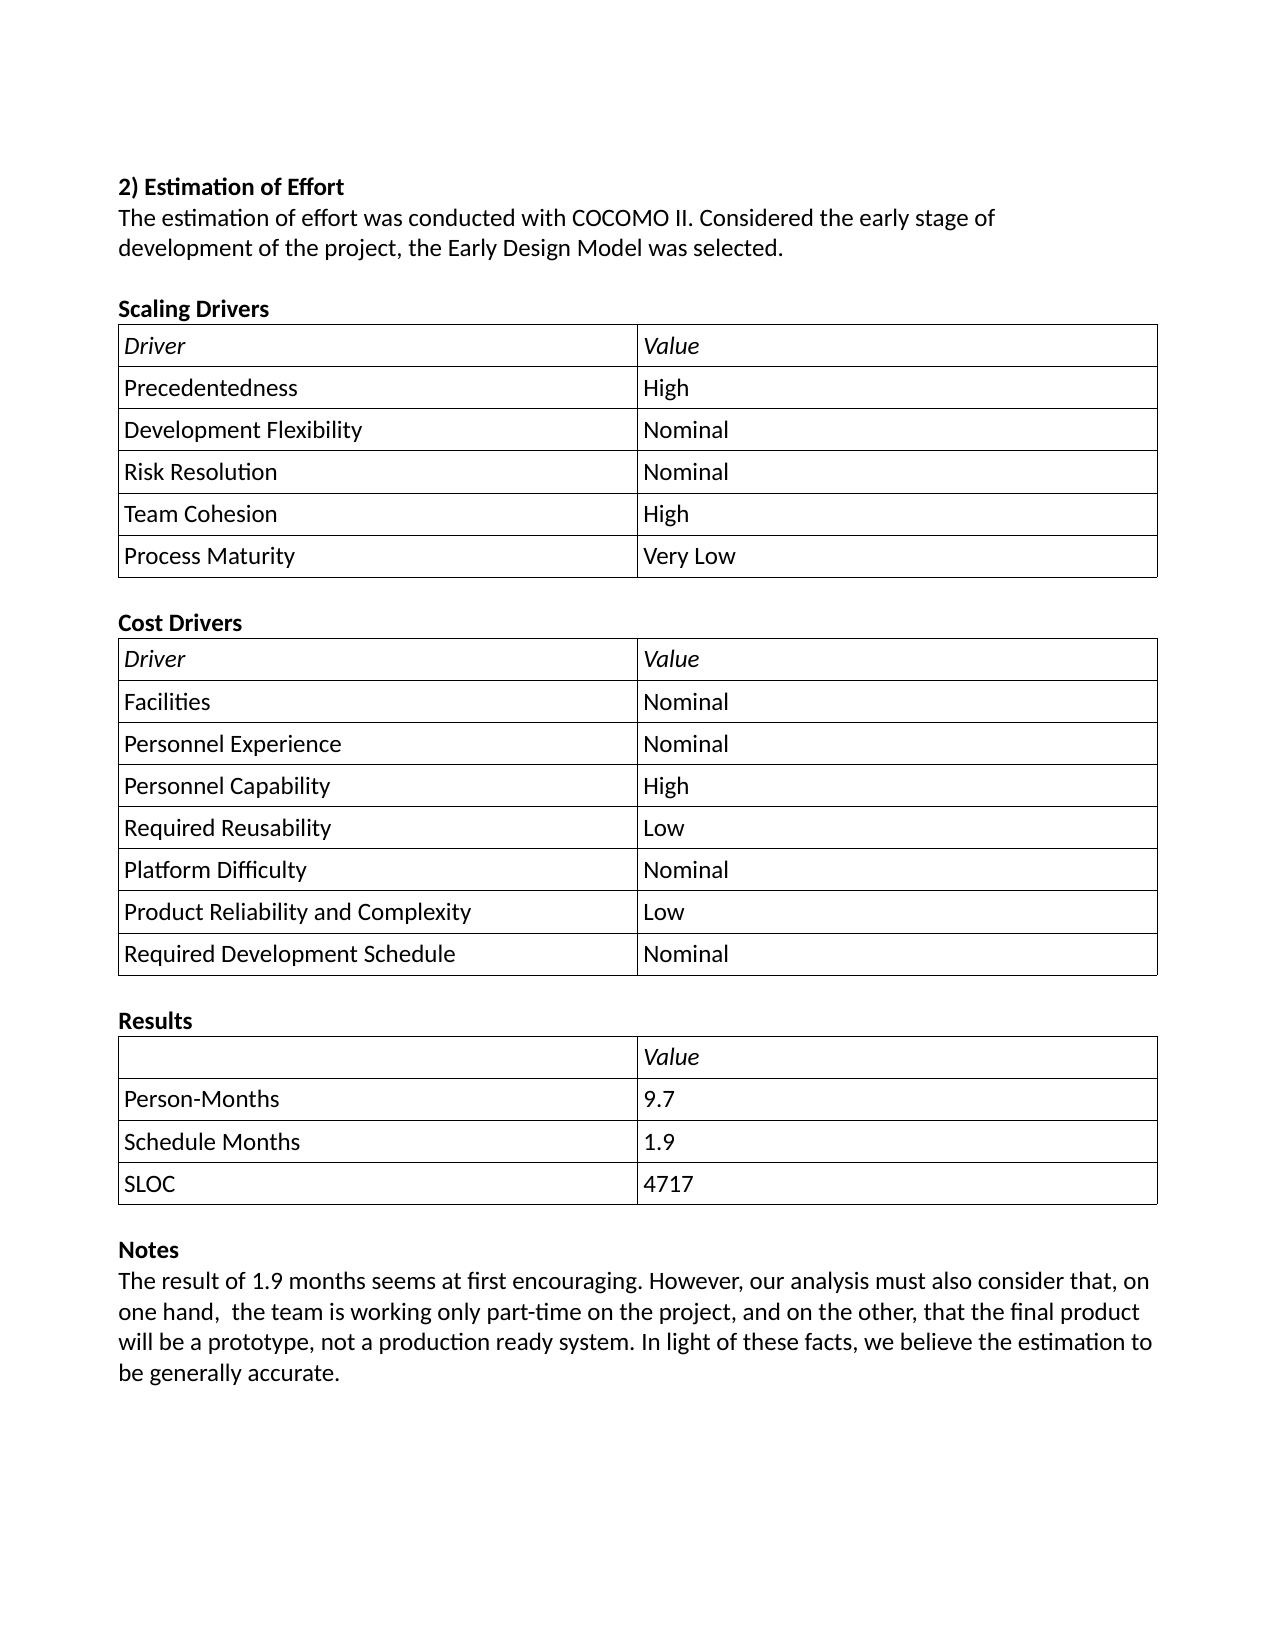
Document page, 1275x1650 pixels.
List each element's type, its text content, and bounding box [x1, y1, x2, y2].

table_cell Personnel Experience [119, 723, 637, 764]
table_header Driver [119, 325, 637, 366]
table_cell Precedentedness [119, 367, 637, 408]
table_cell 4717 [638, 1163, 1157, 1204]
table_cell Nominal [638, 723, 1157, 764]
table_cell Development Flexibility [119, 409, 637, 450]
table_cell Required Reusability [119, 807, 637, 848]
table_cell SLOC [119, 1163, 637, 1204]
table_cell Nominal [638, 934, 1157, 974]
table_cell Platform Difficulty [119, 849, 637, 890]
table_header Value [638, 639, 1157, 680]
table_cell Nominal [638, 849, 1157, 890]
table_cell Required Development Schedule [119, 934, 637, 974]
table_cell Process Maturity [119, 536, 637, 577]
text Results [118, 1005, 1157, 1036]
table_header Value [638, 325, 1157, 366]
table_cell Person-Months [119, 1079, 637, 1120]
table_cell 9.7 [638, 1079, 1157, 1120]
text The result of 1.9 months seems at first encouraging. However, our analysis must also consider that, on one hand, the team is working only part-time on the project, and on the other, that the final product will be a prototype, not a production ready system. In light of these facts, we believe the estimation to be generally accurate. [118, 1265, 1157, 1387]
table_cell Nominal [638, 681, 1157, 722]
table_cell Low [638, 891, 1157, 932]
table_cell High [638, 494, 1157, 534]
text The estimation of effort was conducted with COCOMO II. Considered the early stage of [118, 202, 1157, 233]
table_cell Very Low [638, 536, 1157, 577]
table_cell 1.9 [638, 1121, 1157, 1162]
table_header Driver [119, 639, 637, 680]
table_cell Nominal [638, 451, 1157, 492]
table_cell Schedule Months [119, 1121, 637, 1162]
text Cost Drivers [118, 607, 1157, 638]
table_cell Risk Resolution [119, 451, 637, 492]
text Scaling Drivers [118, 294, 1157, 324]
table_cell Team Cohesion [119, 494, 637, 534]
text 2) Estimation of Effort [118, 172, 1157, 202]
text development of the project, the Early Design Model was selected. [118, 233, 1157, 263]
table_cell Facilities [119, 681, 637, 722]
table_cell Nominal [638, 409, 1157, 450]
table_header [119, 1037, 637, 1078]
table_cell Product Reliability and Complexity [119, 891, 637, 932]
table_cell Personnel Capability [119, 765, 637, 806]
table_cell Low [638, 807, 1157, 848]
table_header Value [638, 1037, 1157, 1078]
table_cell High [638, 765, 1157, 806]
table_cell High [638, 367, 1157, 408]
text Notes [118, 1234, 1157, 1265]
